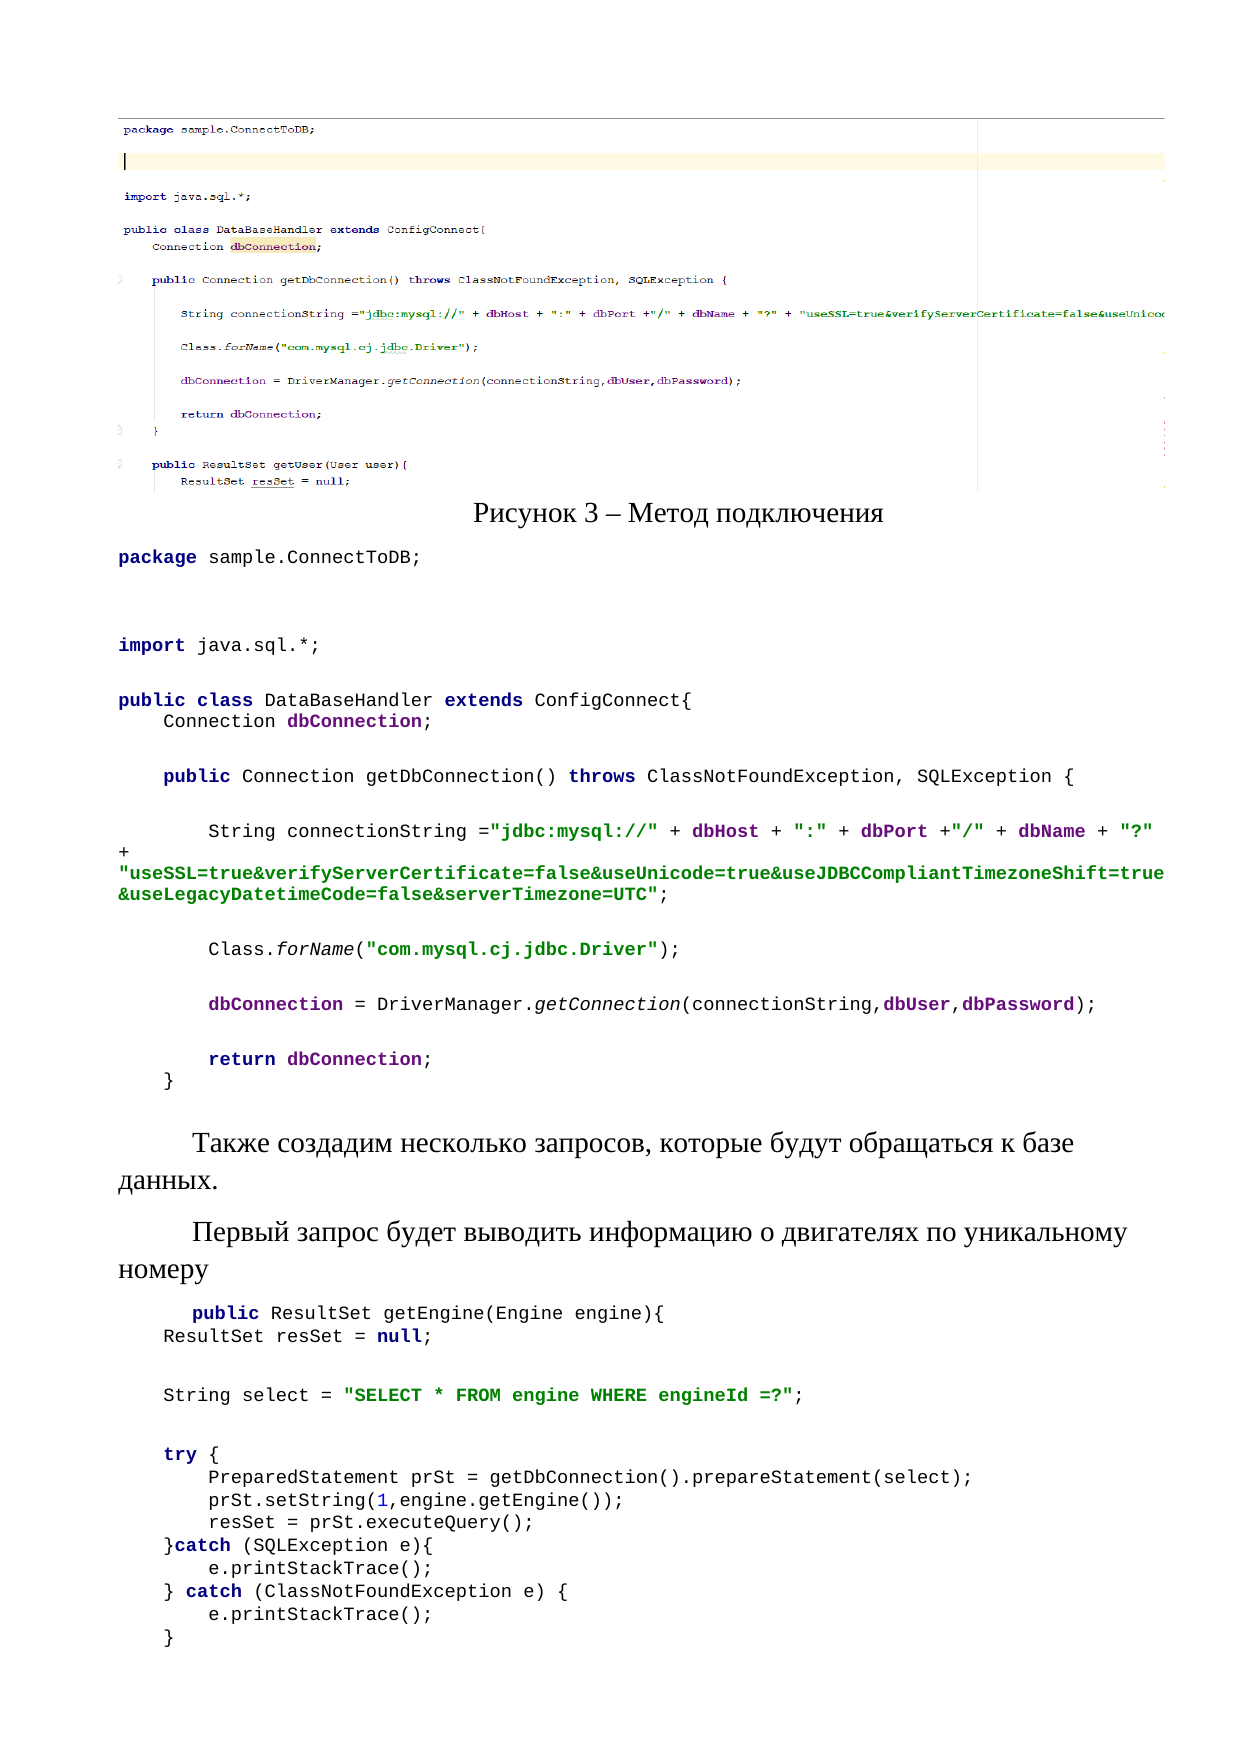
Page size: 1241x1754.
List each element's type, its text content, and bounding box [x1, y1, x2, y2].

text public ResultSet getEngine(Engine engine){ ResultSet resSet = null; String select = "SELECT * FROM engine WHERE engineId =?"; try { PreparedStatement prSt = getDbConnection().prepareStatement(select); prSt.setString(1,engine.getEngine()); resSet = prSt.executeQuery(); }catch (SQLException e){ e.printStackTrace(); } catch (ClassNotFoundException e) { e.printStackTrace(); } [118, 1303, 1164, 1649]
text Первый запрос будет выводить информацию о двигателях по уникальному номеру [118, 1214, 1164, 1284]
text package sample.ConnectToDB; import java.sql.*; public class DataBaseHandler extends ConfigConnect{ Connection dbConnection; public Connection getDbConnection() throws ClassNotFoundException, SQLException { String connectionString ="jdbc:mysql://" + dbHost + ":" + dbPort +"/" + dbName + "?" + "useSSL=true&verifyServerCertificate=false&useUnicode=true&useJDBCCompliantTimezoneShift=true&useLegacyDatetimeCode=false&serverTimezone=UTC"; Class.forName("com.mysql.cj.jdbc.Driver"); dbConnection = DriverManager.getConnection(connectionString,dbUser,dbPassword); return dbConnection; } [118, 547, 1164, 1092]
text Также создадим несколько запросов, которые будут обращаться к базе данных. [118, 1126, 1164, 1195]
text Рисунок 3 – Метод подключения [118, 492, 1164, 528]
picture [118, 118, 1165, 492]
